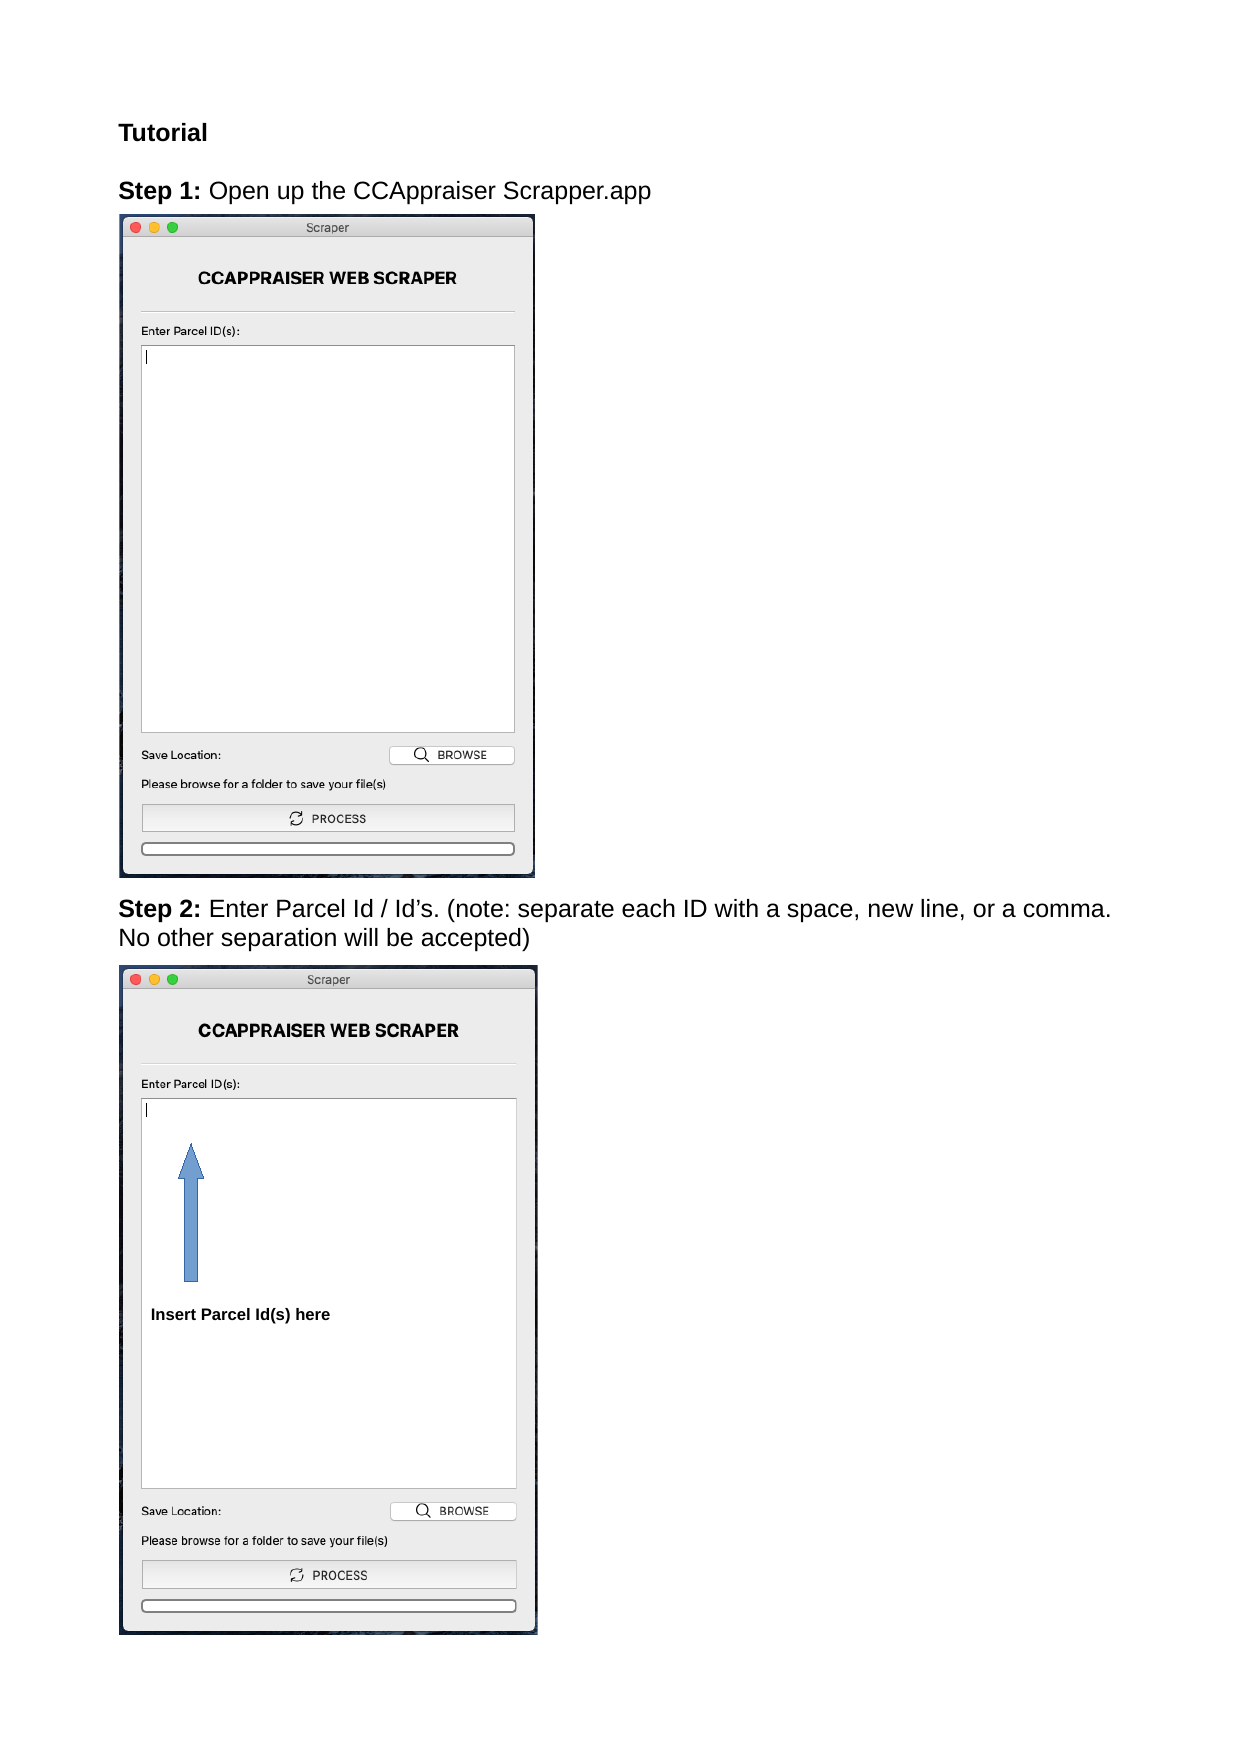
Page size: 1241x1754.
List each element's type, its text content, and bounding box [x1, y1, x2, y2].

text Insert Parcel Id(s) here [538, 1297, 1122, 1326]
text Step 2: Enter Parcel Id / Id’s. (note: separate each ID with a space, new line, or a comma. No other separation will be accepted) [118, 894, 1122, 952]
text Tutorial [118, 118, 1122, 147]
picture [119, 214, 535, 878]
text Step 1: Open up the CCAppraiser Scrapper.app [118, 176, 1122, 204]
picture [119, 965, 538, 1635]
